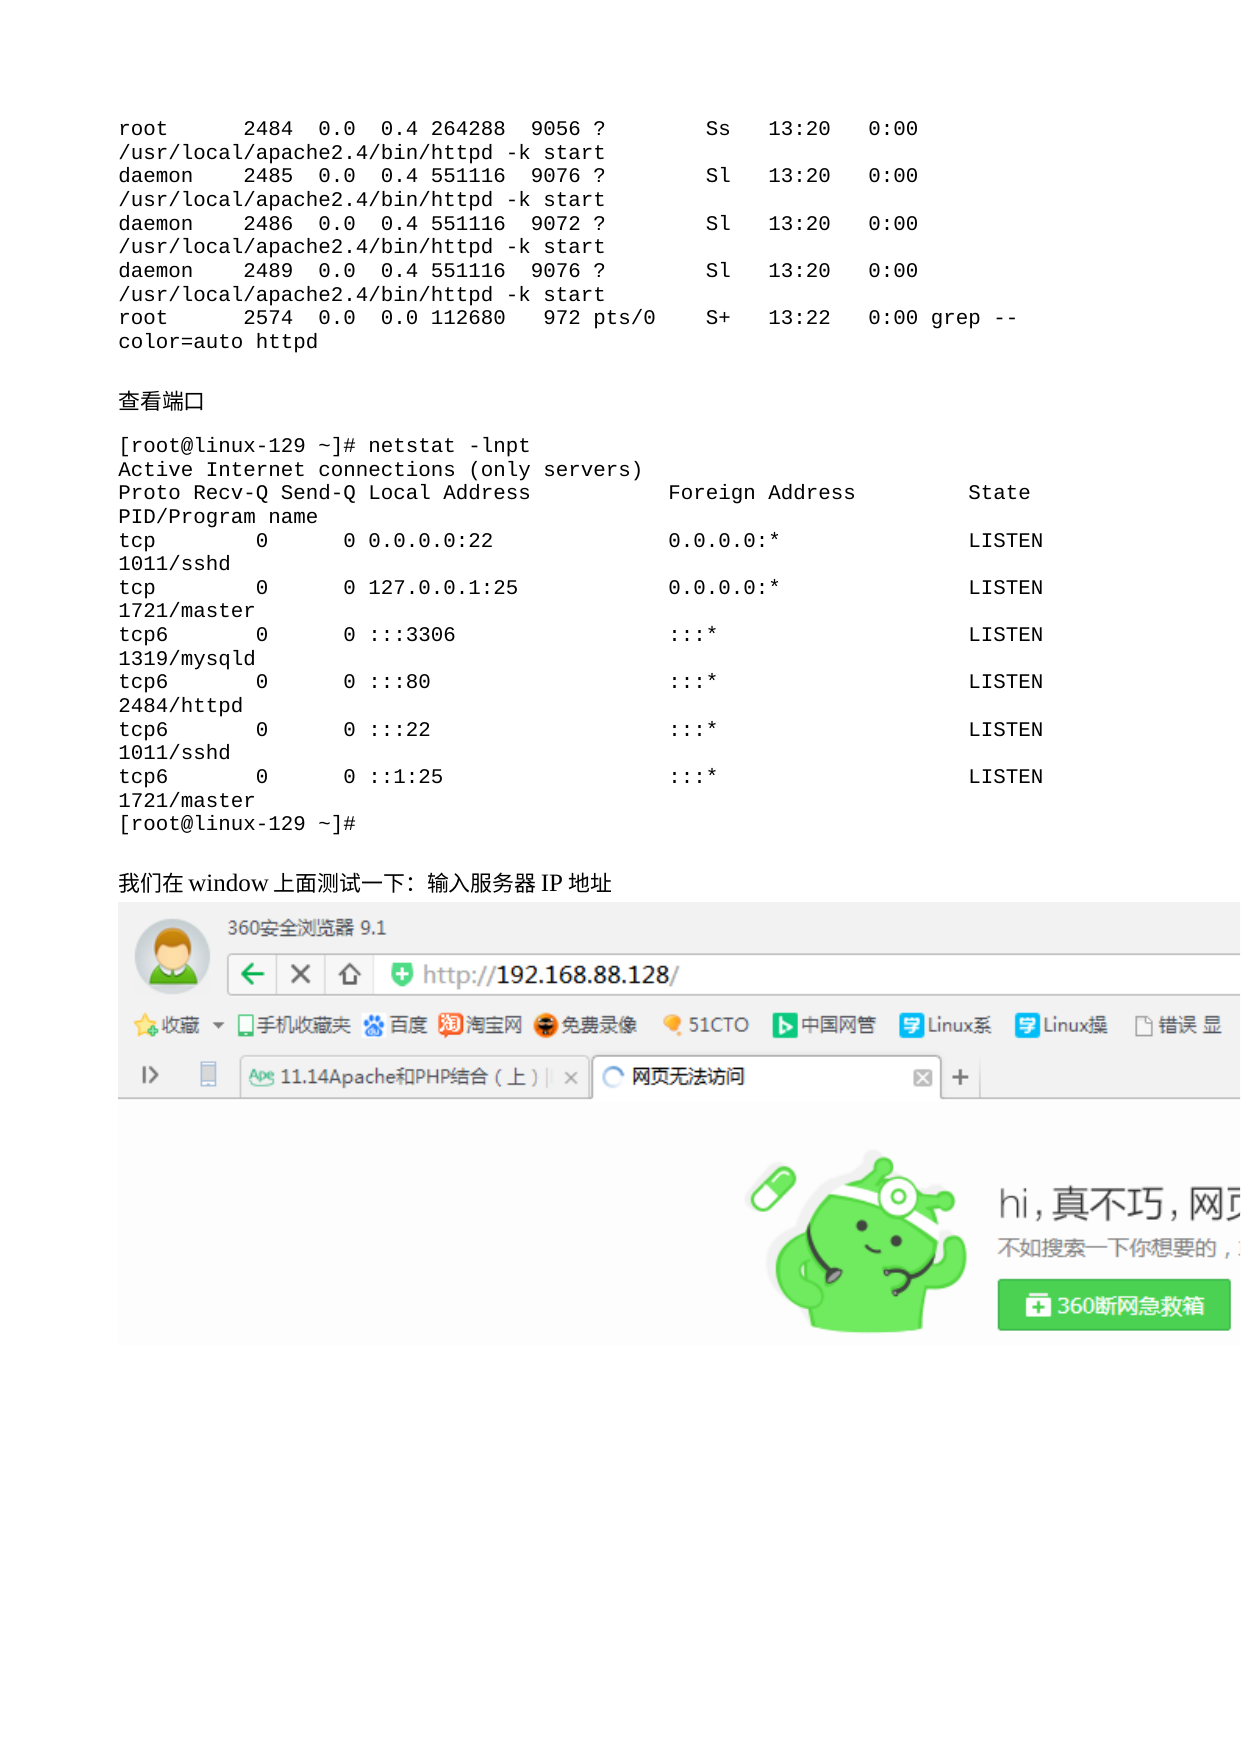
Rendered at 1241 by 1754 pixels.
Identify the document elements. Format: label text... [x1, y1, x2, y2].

text daemon 2485 0.0 0.4 551116 9076 ? Sl 13:20 0:00 /usr/local/apache2.4/bin/httpd -k start [118, 165, 1122, 213]
text tcp6 0 0 :::3306 :::* LISTEN 1319/mysqld [118, 624, 1122, 671]
text Active Internet connections (only servers) [118, 459, 1122, 482]
text daemon 2489 0.0 0.4 551116 9076 ? Sl 13:20 0:00 /usr/local/apache2.4/bin/httpd -k start [118, 260, 1122, 307]
text [root@linux-129 ~]# netstat -lnpt [118, 435, 1122, 459]
text tcp6 0 0 :::80 :::* LISTEN 2484/httpd [118, 671, 1122, 719]
text 查看端口 [118, 384, 1122, 416]
text Proto Recv-Q Send-Q Local Address Foreign Address State PID/Program name [118, 482, 1122, 529]
text root 2574 0.0 0.0 112680 972 pts/0 S+ 13:22 0:00 grep --color=auto httpd [118, 307, 1122, 354]
picture [118, 902, 1241, 1345]
text daemon 2486 0.0 0.4 551116 9072 ? Sl 13:20 0:00 /usr/local/apache2.4/bin/httpd -k start [118, 213, 1122, 260]
text tcp 0 0 0.0.0.0:22 0.0.0.0:* LISTEN 1011/sshd [118, 529, 1122, 577]
text root 2484 0.0 0.4 264288 9056 ? Ss 13:20 0:00 /usr/local/apache2.4/bin/httpd -k start [118, 118, 1122, 165]
text [root@linux-129 ~]# [118, 813, 1122, 837]
text tcp6 0 0 ::1:25 :::* LISTEN 1721/master [118, 766, 1122, 813]
text 我们在window上面测试一下：输入服务器IP地址 [118, 866, 1122, 902]
text tcp6 0 0 :::22 :::* LISTEN 1011/sshd [118, 719, 1122, 766]
text tcp 0 0 127.0.0.1:25 0.0.0.0:* LISTEN 1721/master [118, 577, 1122, 624]
